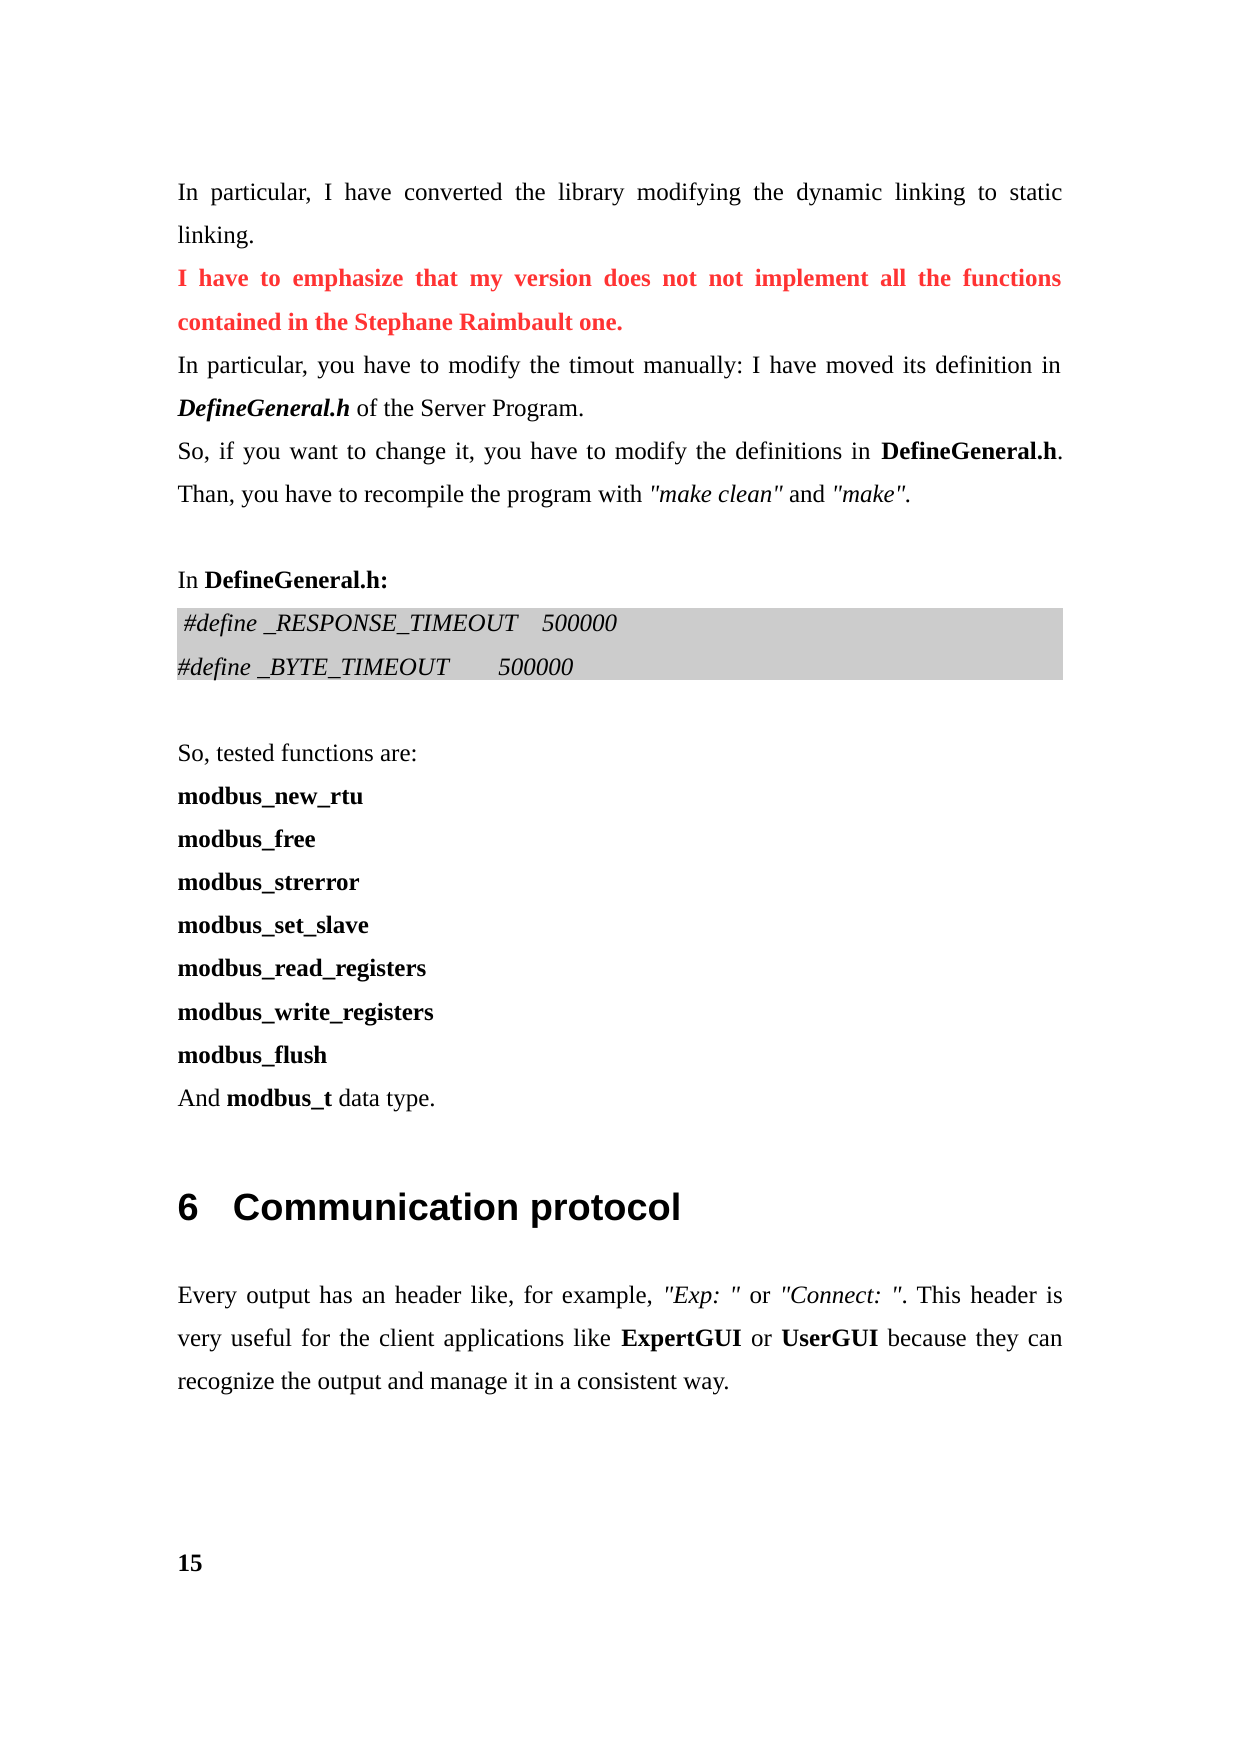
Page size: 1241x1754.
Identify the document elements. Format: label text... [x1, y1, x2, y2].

text modbus_free [177, 824, 1063, 853]
text modbus_write_registers [177, 997, 1063, 1025]
text In particular, I have converted the library modifying the dynamic linking to static linking. [177, 177, 1063, 249]
text In particular, you have to modify the timout manually: I have moved its definition in DefineGeneral.h of the Server Program. [177, 350, 1063, 422]
text modbus_flush [177, 1040, 1063, 1068]
text So, if you want to change it, you have to modify the definitions in DefineGeneral.h. Than, you have to recompile the program with "make clean" and "make". [177, 436, 1063, 508]
text modbus_strerror [177, 867, 1063, 896]
text modbus_set_slave [177, 910, 1063, 939]
text #define _RESPONSE_TIMEOUT 500000 [177, 608, 1063, 637]
text And modbus_t data type. [177, 1083, 1063, 1112]
text Every output has an header like, for example, "Exp: " or "Connect: ". This header is very useful for the client applications like ExpertGUI or UserGUI because they can recognize the output and manage it in a consistent way. [177, 1280, 1063, 1395]
text I have to emphasize that my version does not not implement all the functions contained in the Stephane Raimbault one. [177, 263, 1063, 335]
text modbus_read_registers [177, 953, 1063, 982]
text #define _BYTE_TIMEOUT 500000 [177, 652, 1063, 680]
text So, tested functions are: [177, 738, 1063, 767]
text modbus_new_rtu [177, 781, 1063, 810]
text In DefineGeneral.h: [177, 565, 1063, 594]
subtitle Communication protocol [177, 1185, 1063, 1229]
